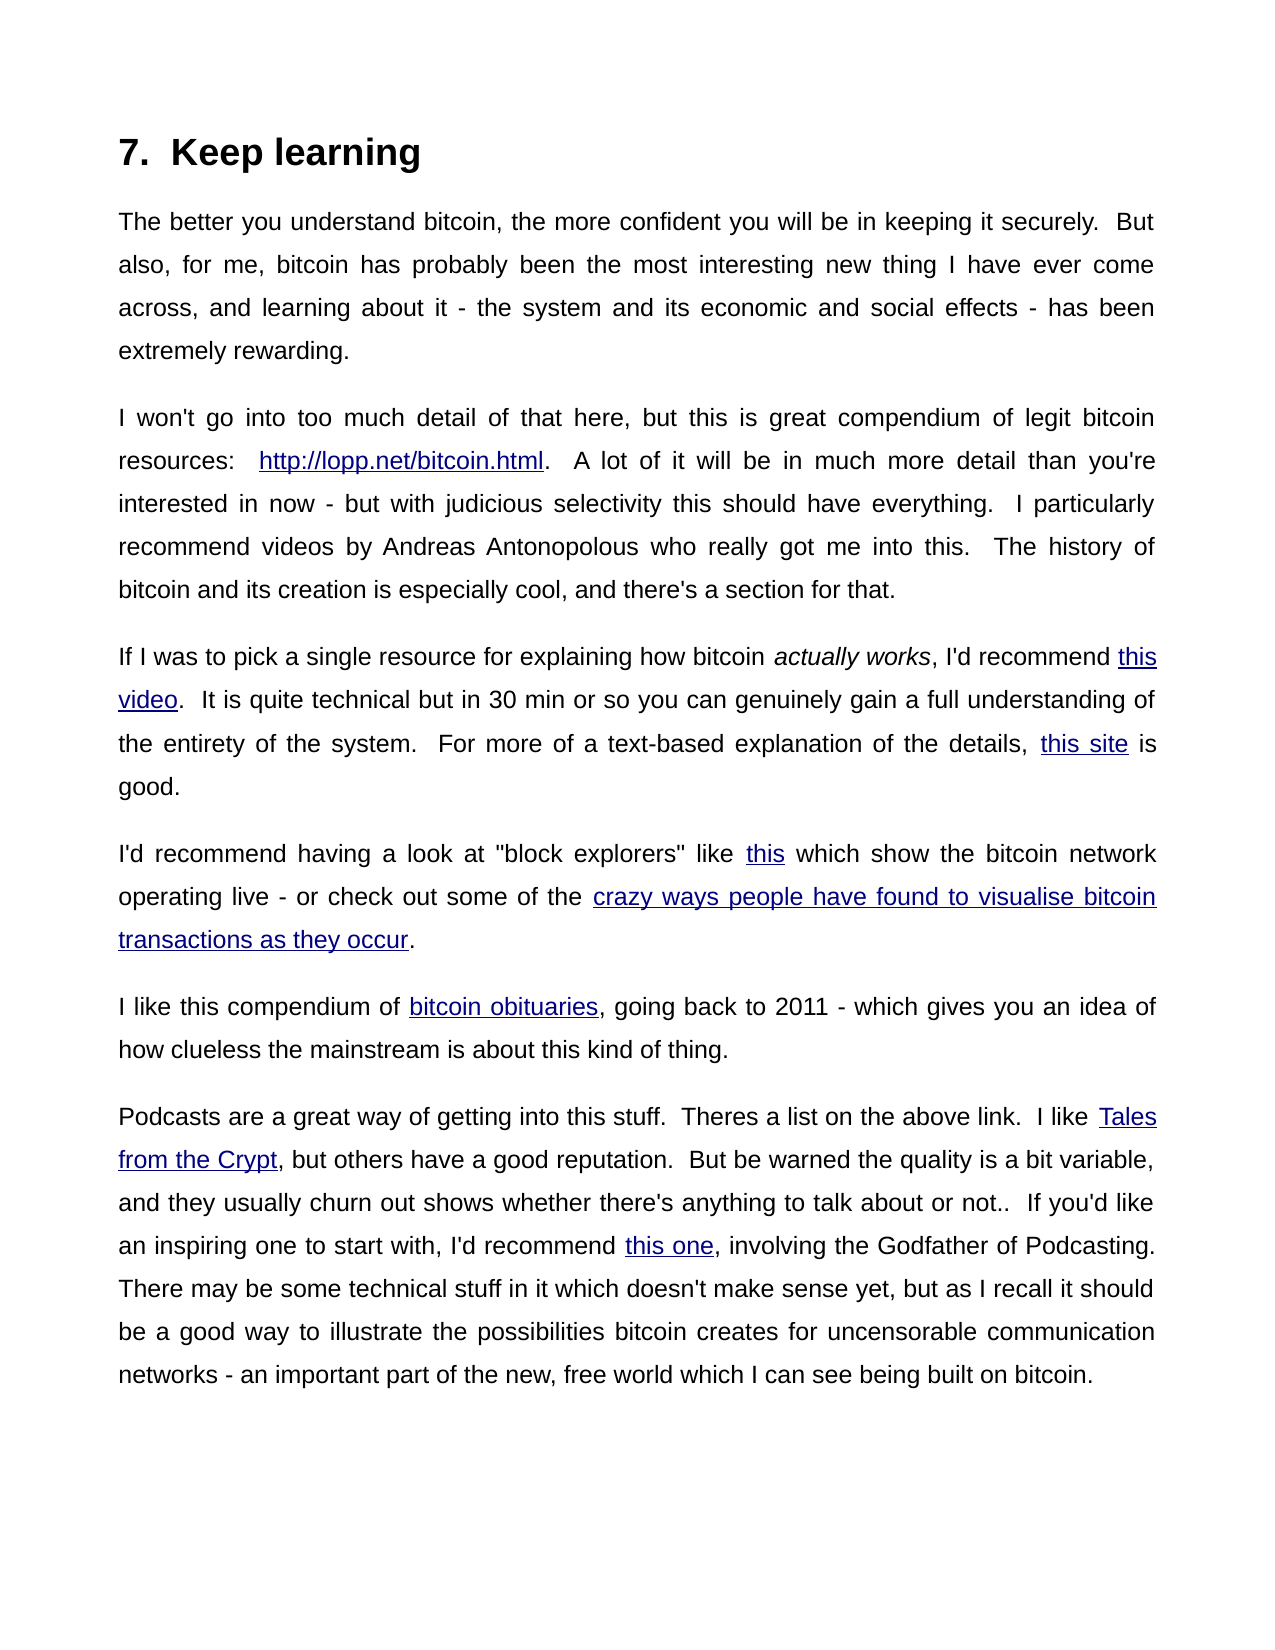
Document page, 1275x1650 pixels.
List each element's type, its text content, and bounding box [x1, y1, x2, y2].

text I won't go into too much detail of that here, but this is great compendium of legit bitcoin resources: http://lopp.net/bitcoin.html. A lot of it will be in much more detail than you're interested in now - but with judicious selectivity this should have everything. I particularly recommend videos by Andreas Antonopolous who really got me into this. The history of bitcoin and its creation is especially cool, and there's a section for that. [118, 403, 1157, 604]
text Podcasts are a great way of getting into this stuff. Theres a list on the above link. I like Tales from the Crypt, but others have a good reputation. But be warned the quality is a bit variable, and they usually churn out shows whether there's anything to talk about or not.. If you'd like an inspiring one to start with, I'd recommend this one, involving the Godfather of Podcasting. There may be some technical stuff in it which doesn't make sense yet, but as I recall it should be a good way to illustrate the possibilities bitcoin creates for uncensorable communication networks - an important part of the new, free world which I can see being built on bitcoin. [118, 1102, 1157, 1389]
text The better you understand bitcoin, the more confident you will be in keeping it securely. But also, for me, bitcoin has probably been the most interesting new thing I have ever come across, and learning about it - the system and its economic and social effects - has been extremely rewarding. [118, 207, 1157, 365]
text I'd recommend having a look at "block explorers" like this which show the bitcoin network operating live - or check out some of the crazy ways people have found to visualise bitcoin transactions as they occur. [118, 838, 1157, 953]
text I like this compendium of bitcoin obituaries, going back to 2011 - which gives you an idea of how clueless the mainstream is about this kind of thing. [118, 992, 1157, 1063]
subtitle 7. Keep learning [118, 130, 1157, 173]
text If I was to pick a single resource for explaining how bitcoin actually works, I'd recommend this video. It is quite technical but in 30 min or so you can genuinely gain a full understanding of the entirety of the system. For more of a text-based explanation of the details, this site is good. [118, 642, 1157, 800]
